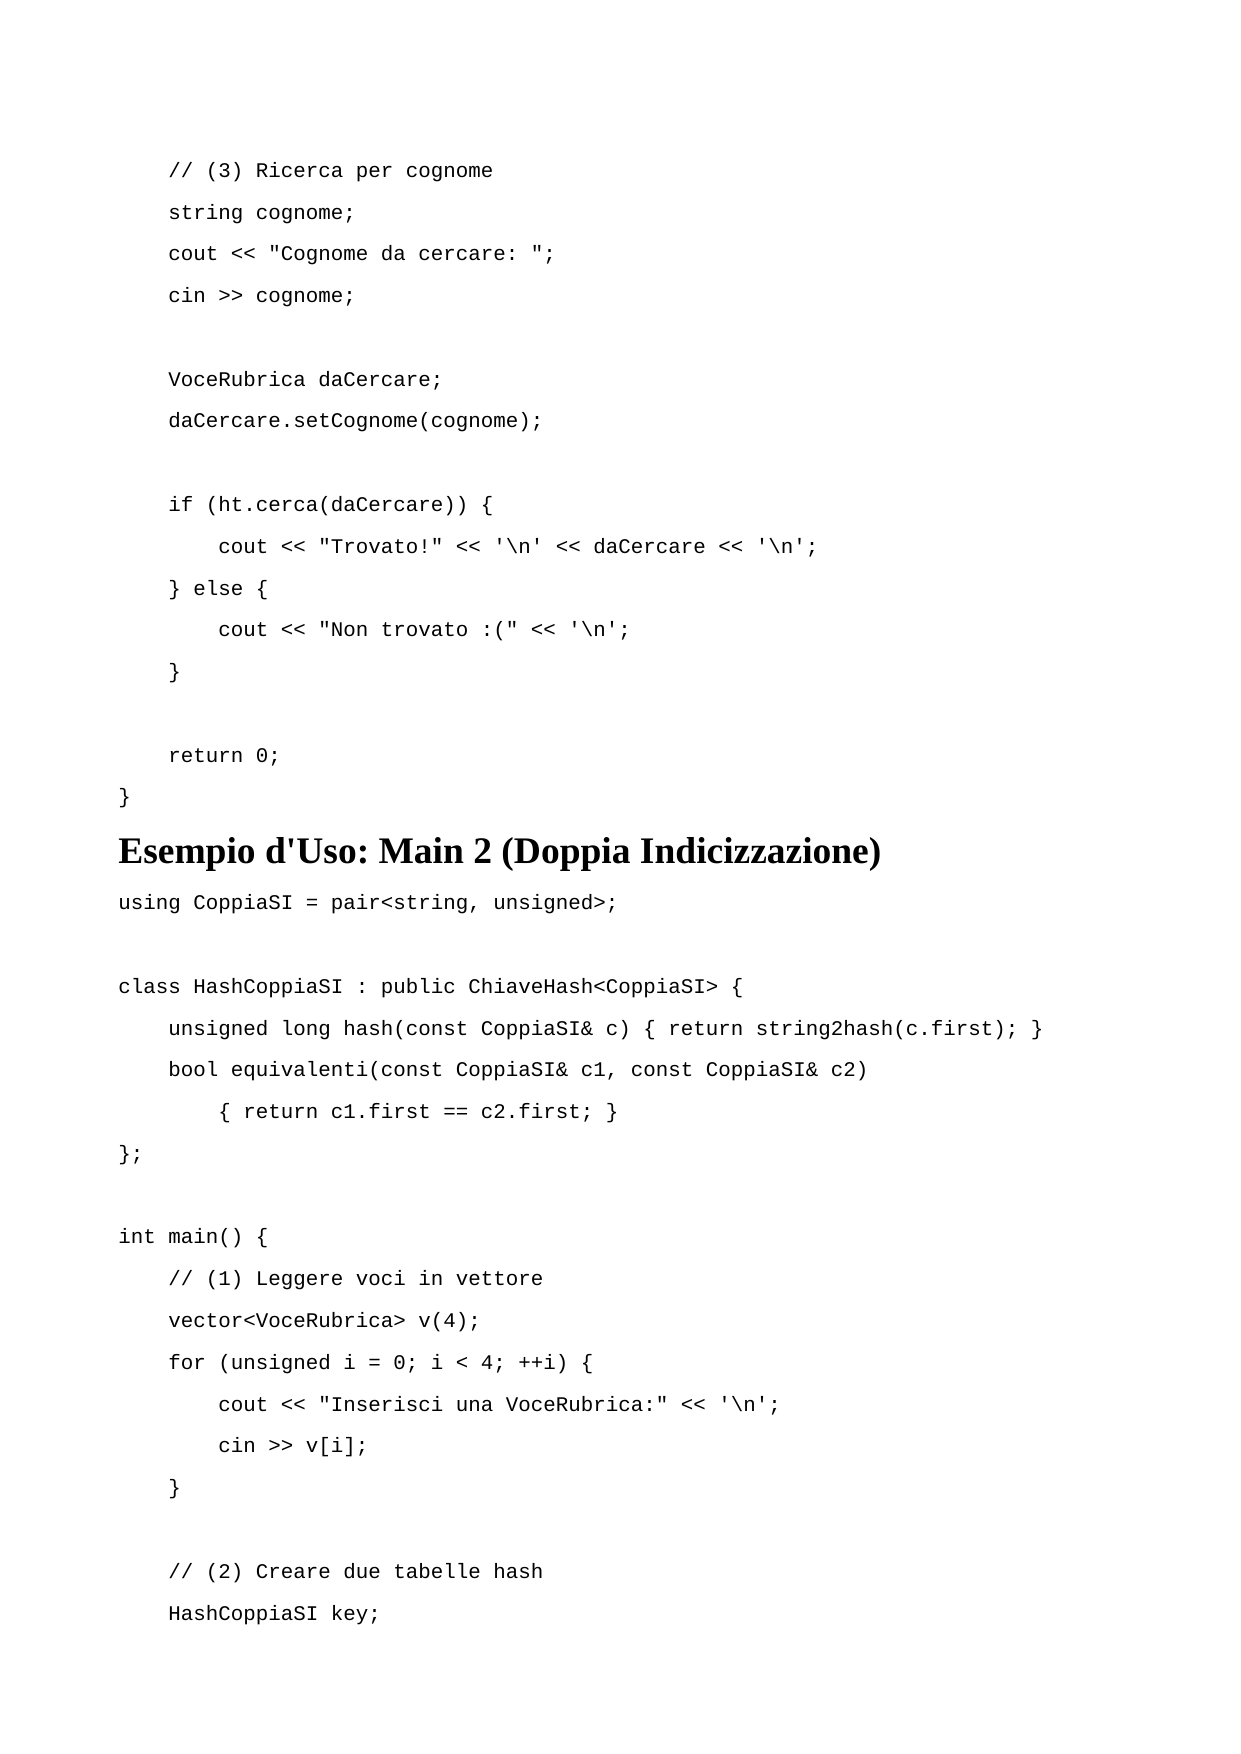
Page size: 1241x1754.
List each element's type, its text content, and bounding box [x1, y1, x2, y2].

text cin >> v[i]; [118, 1435, 1122, 1459]
text } [118, 661, 1122, 685]
text HashCoppiaSI key; [118, 1602, 1122, 1626]
text daCercare.setCognome(cognome); [118, 411, 1122, 434]
text // (2) Creare due tabelle hash [118, 1561, 1122, 1584]
text cin >> cognome; [118, 285, 1122, 309]
text cout << "Inserisci una VoceRubrica:" << '\n'; [118, 1394, 1122, 1417]
text { return c1.first == c2.first; } [118, 1101, 1122, 1125]
text cout << "Trovato!" << '\n' << daCercare << '\n'; [118, 536, 1122, 559]
text // (3) Ricerca per cognome [118, 160, 1122, 183]
text class HashCoppiaSI : public ChiaveHash<CoppiaSI> { [118, 976, 1122, 999]
text } [118, 1477, 1122, 1501]
text } else { [118, 578, 1122, 601]
text using CoppiaSI = pair<string, unsigned>; [118, 892, 1122, 916]
text }; [118, 1143, 1122, 1167]
text // (1) Leggere voci in vettore [118, 1268, 1122, 1292]
text vector<VoceRubrica> v(4); [118, 1310, 1122, 1334]
text bool equivalenti(const CoppiaSI& c1, const CoppiaSI& c2) [118, 1059, 1122, 1083]
text cout << "Cognome da cercare: "; [118, 243, 1122, 267]
text string cognome; [118, 202, 1122, 225]
text for (unsigned i = 0; i < 4; ++i) { [118, 1352, 1122, 1376]
text unsigned long hash(const CoppiaSI& c) { return string2hash(c.first); } [118, 1018, 1122, 1041]
text if (ht.cerca(daCercare)) { [118, 494, 1122, 518]
text return 0; [118, 745, 1122, 768]
subtitle Esempio d'Uso: Main 2 (Doppia Indicizzazione) [118, 828, 1122, 871]
text } [118, 786, 1122, 810]
text cout << "Non trovato :(" << '\n'; [118, 619, 1122, 643]
text int main() { [118, 1227, 1122, 1250]
text VoceRubrica daCercare; [118, 369, 1122, 392]
